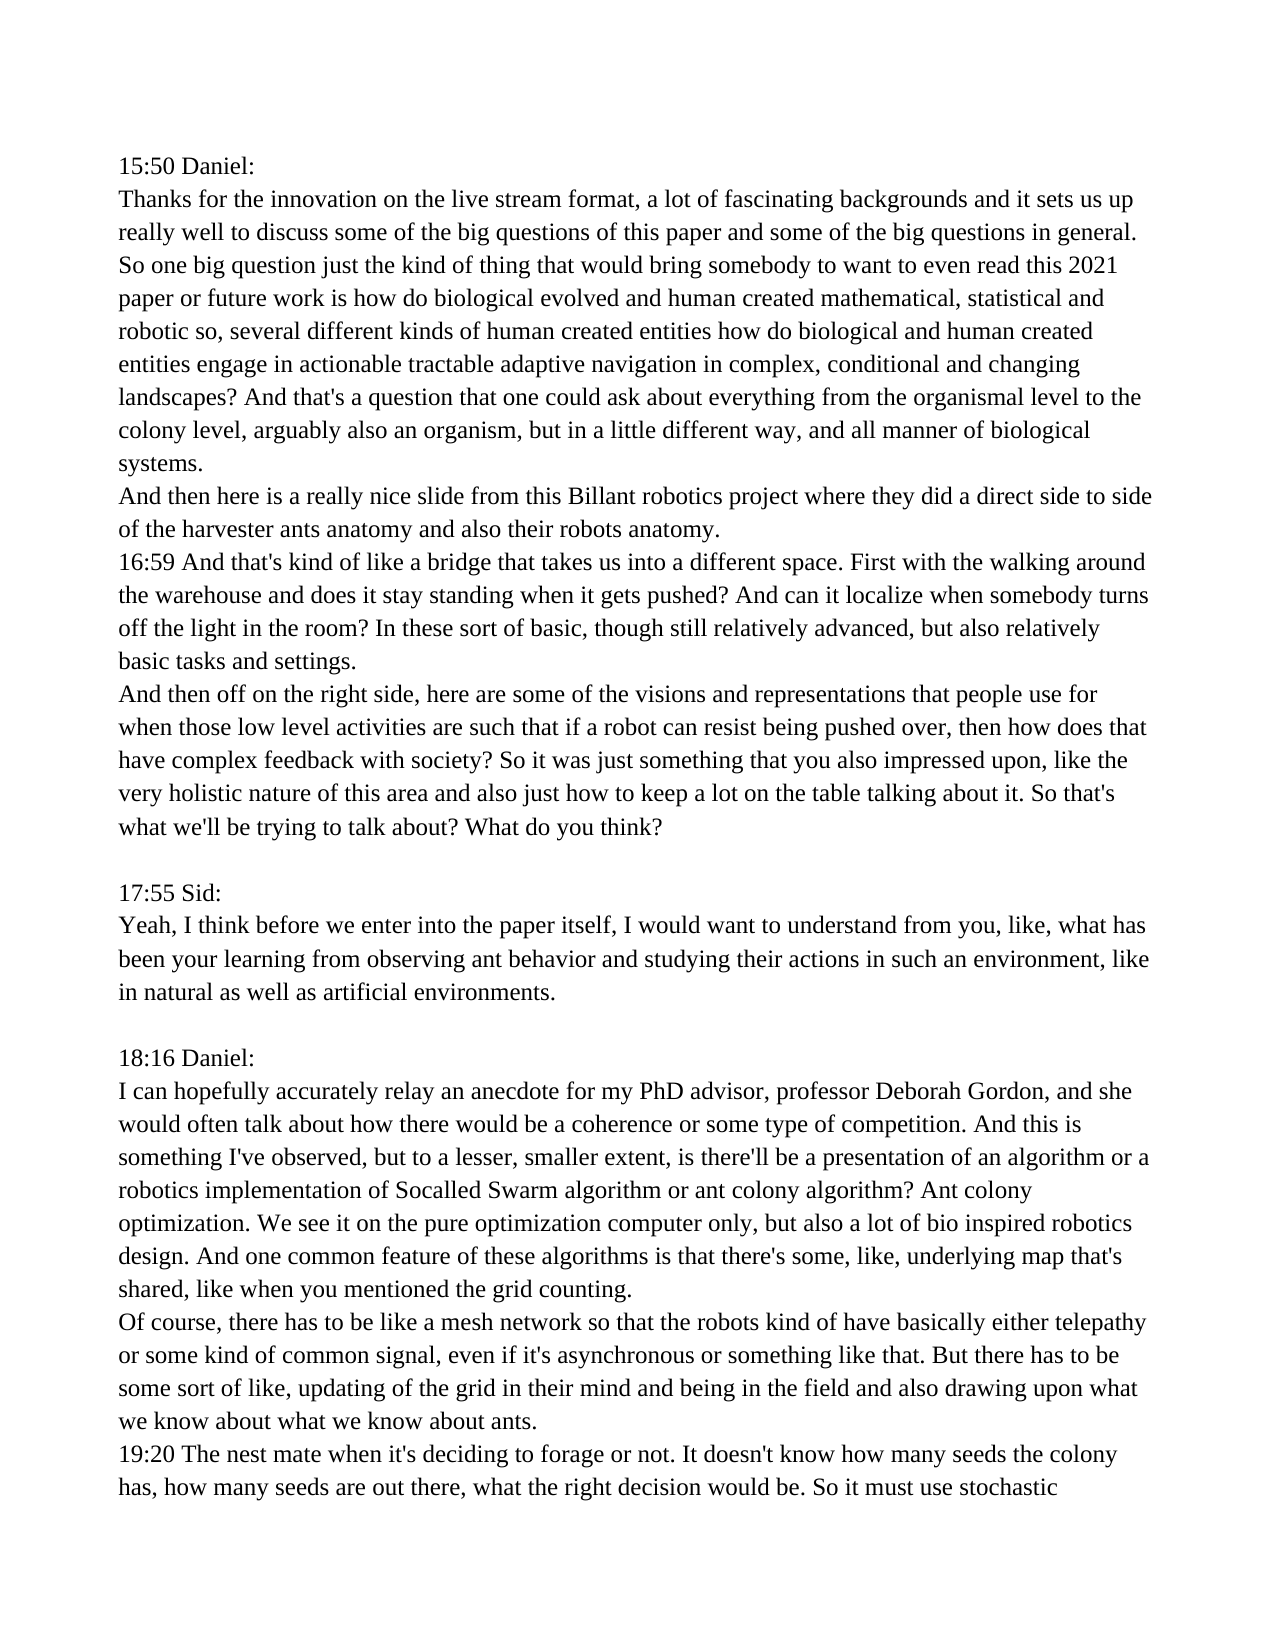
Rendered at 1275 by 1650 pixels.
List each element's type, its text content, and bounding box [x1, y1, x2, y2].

text 19:20 The nest mate when it's deciding to forage or not. It doesn't know how many seeds the colony has, how many seeds are out there, what the right decision would be. So it must use stochastic [118, 1439, 1157, 1501]
text 17:55 Sid: [118, 878, 1157, 906]
text 18:16 Daniel: [118, 1043, 1157, 1071]
text And then off on the right side, here are some of the visions and representations that people use for when those low level activities are such that if a robot can resist being pushed over, then how does that have complex feedback with society? So it was just something that you also impressed upon, like the very holistic nature of this area and also just how to keep a lot on the table talking about it. So that's what we'll be trying to talk about? What do you think? [118, 679, 1157, 840]
text And then here is a really nice slide from this Billant robotics project where they did a direct side to side of the harvester ants anatomy and also their robots anatomy. [118, 481, 1157, 543]
text I can hopefully accurately relay an anecdote for my PhD advisor, professor Deborah Gordon, and she would often talk about how there would be a coherence or some type of competition. And this is something I've observed, but to a lesser, smaller extent, is there'll be a presentation of an algorithm or a robotics implementation of Socalled Swarm algorithm or ant colony algorithm? Ant colony optimization. We see it on the pure optimization computer only, but also a lot of bio inspired robotics design. And one common feature of these algorithms is that there's some, like, underlying map that's shared, like when you mentioned the grid counting. [118, 1076, 1157, 1303]
text 15:50 Daniel: [118, 151, 1157, 180]
text Thanks for the innovation on the live stream format, a lot of fascinating backgrounds and it sets us up really well to discuss some of the big questions of this paper and some of the big questions in general. So one big question just the kind of thing that would bring somebody to want to even read this 2021 paper or future work is how do biological evolved and human created mathematical, statistical and robotic so, several different kinds of human created entities how do biological and human created entities engage in actionable tractable adaptive navigation in complex, conditional and changing landscapes? And that's a question that one could ask about everything from the organismal level to the colony level, arguably also an organism, but in a little different way, and all manner of biological systems. [118, 184, 1157, 477]
text Yeah, I think before we enter into the paper itself, I would want to understand from you, like, what has been your learning from observing ant behavior and studying their actions in such an environment, like in natural as well as artificial environments. [118, 911, 1157, 1005]
text 16:59 And that's kind of like a bridge that takes us into a different space. First with the walking around the warehouse and does it stay standing when it gets pushed? And can it localize when somebody turns off the light in the room? In these sort of basic, though still relatively advanced, but also relatively basic tasks and settings. [118, 547, 1157, 675]
text Of course, there has to be like a mesh network so that the robots kind of have basically either telepathy or some kind of common signal, even if it's asynchronous or something like that. But there has to be some sort of like, updating of the grid in their mind and being in the field and also drawing upon what we know about what we know about ants. [118, 1307, 1157, 1435]
